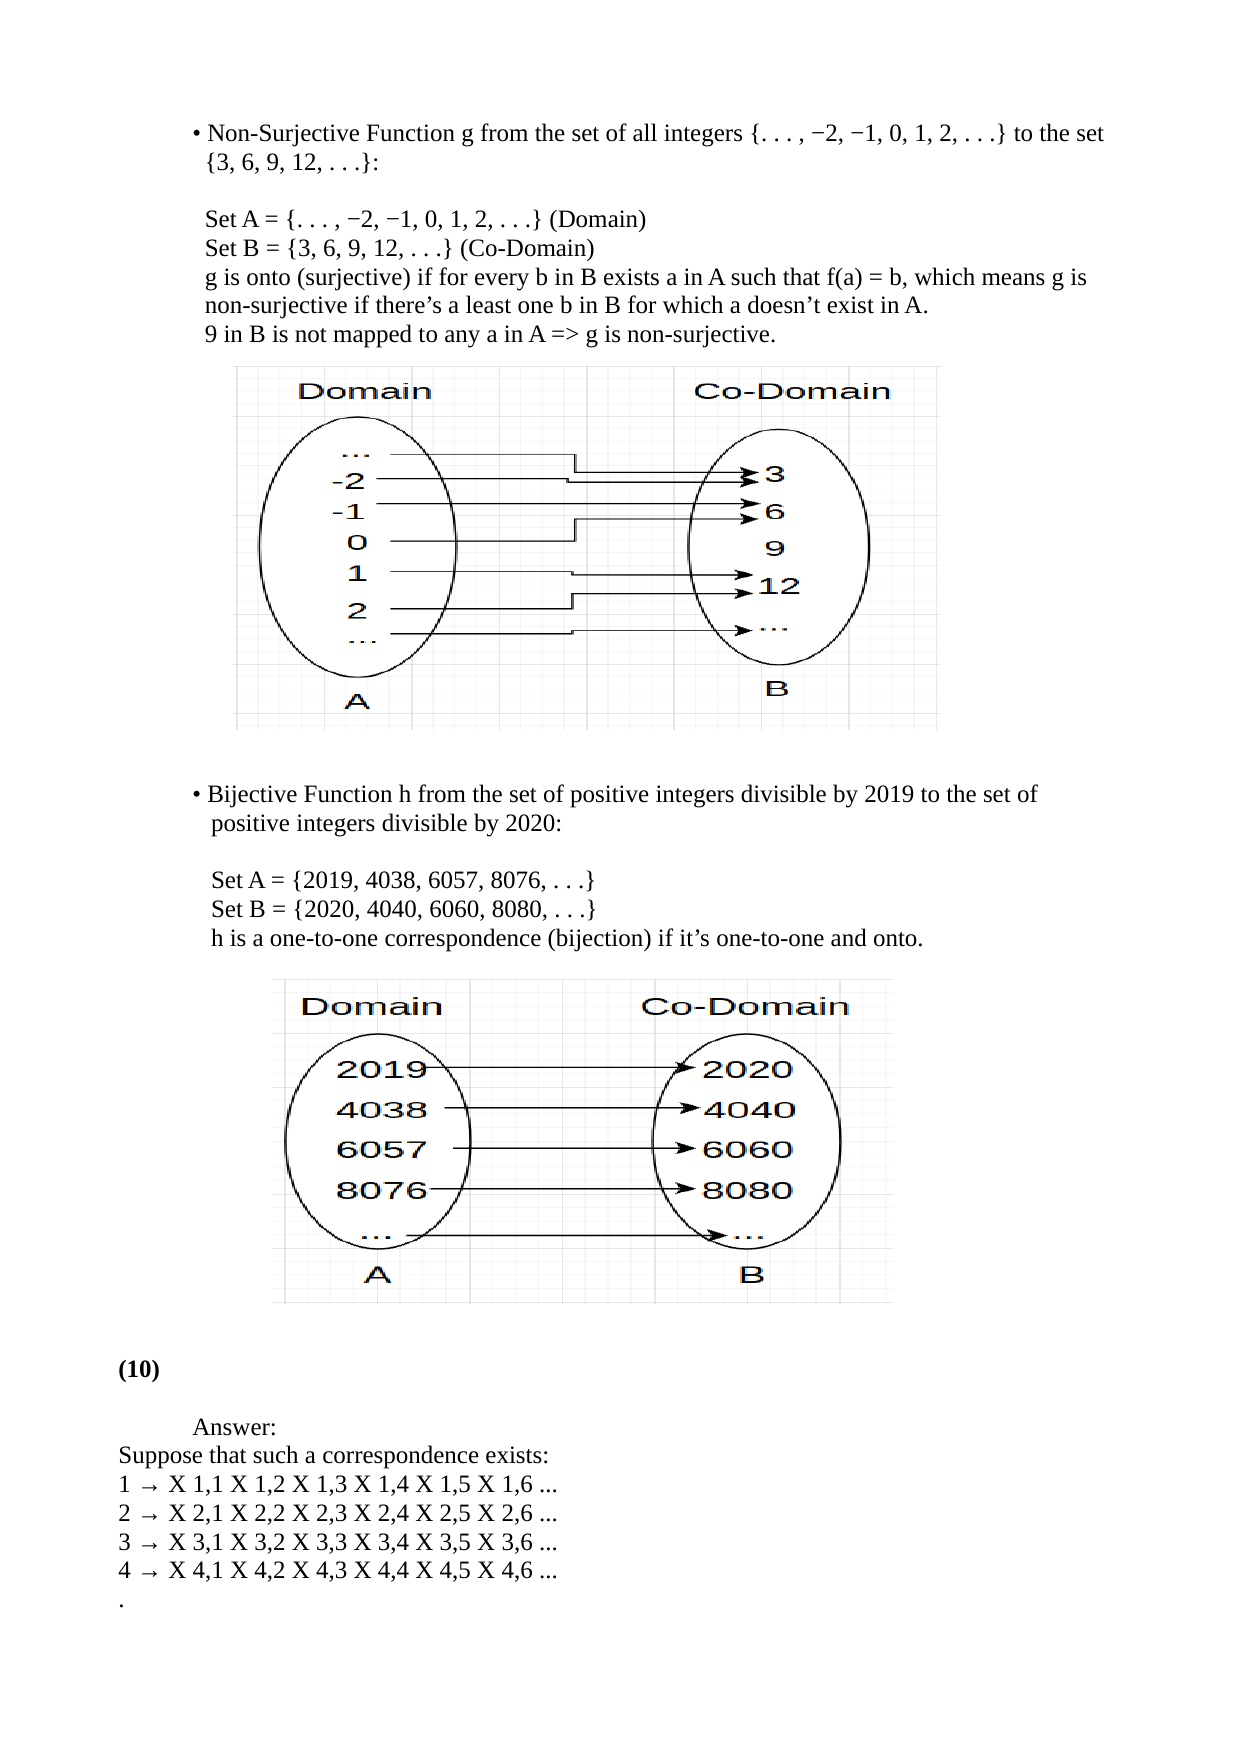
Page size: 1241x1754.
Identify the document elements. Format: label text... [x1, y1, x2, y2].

picture [272, 979, 894, 1304]
text 1 → X 1,1 X 1,2 X 1,3 X 1,4 X 1,5 X 1,6 ... [118, 1469, 1122, 1498]
text (10) [118, 1354, 1122, 1383]
text 2 → X 2,1 X 2,2 X 2,3 X 2,4 X 2,5 X 2,6 ... [118, 1498, 1122, 1527]
text 9 in B is not mapped to any a in A => g is non-surjective. [118, 319, 1122, 348]
text • Non-Surjective Function g from the set of all integers {. . . , −2, −1, 0, 1, 2, . . .} to the set {3, 6, 9, 12, . . .}: [118, 118, 1122, 176]
text Set B = {2020, 4040, 6060, 8080, . . .} [118, 894, 1122, 923]
text Set A = {. . . , −2, −1, 0, 1, 2, . . .} (Domain) [118, 204, 1122, 233]
text Set B = {3, 6, 9, 12, . . .} (Co-Domain) [118, 233, 1122, 262]
text • Bijective Function h from the set of positive integers divisible by 2019 to the set of positive integers divisible by 2020: [118, 779, 1122, 837]
picture [232, 366, 941, 730]
text g is onto (surjective) if for every b in B exists a in A such that f(a) = b, which means g is non-surjective if there’s a least one b in B for which a doesn’t exist in A. [118, 262, 1122, 319]
text h is a one-to-one correspondence (bijection) if it’s one-to-one and onto. [118, 923, 1122, 952]
text 3 → X 3,1 X 3,2 X 3,3 X 3,4 X 3,5 X 3,6 ... [118, 1527, 1122, 1556]
text . [118, 1584, 1122, 1613]
text Set A = {2019, 4038, 6057, 8076, . . .} [118, 866, 1122, 894]
text 4 → X 4,1 X 4,2 X 4,3 X 4,4 X 4,5 X 4,6 ... [118, 1556, 1122, 1584]
text Suppose that such a correspondence exists: [118, 1441, 1122, 1469]
text Answer: [118, 1412, 1122, 1441]
